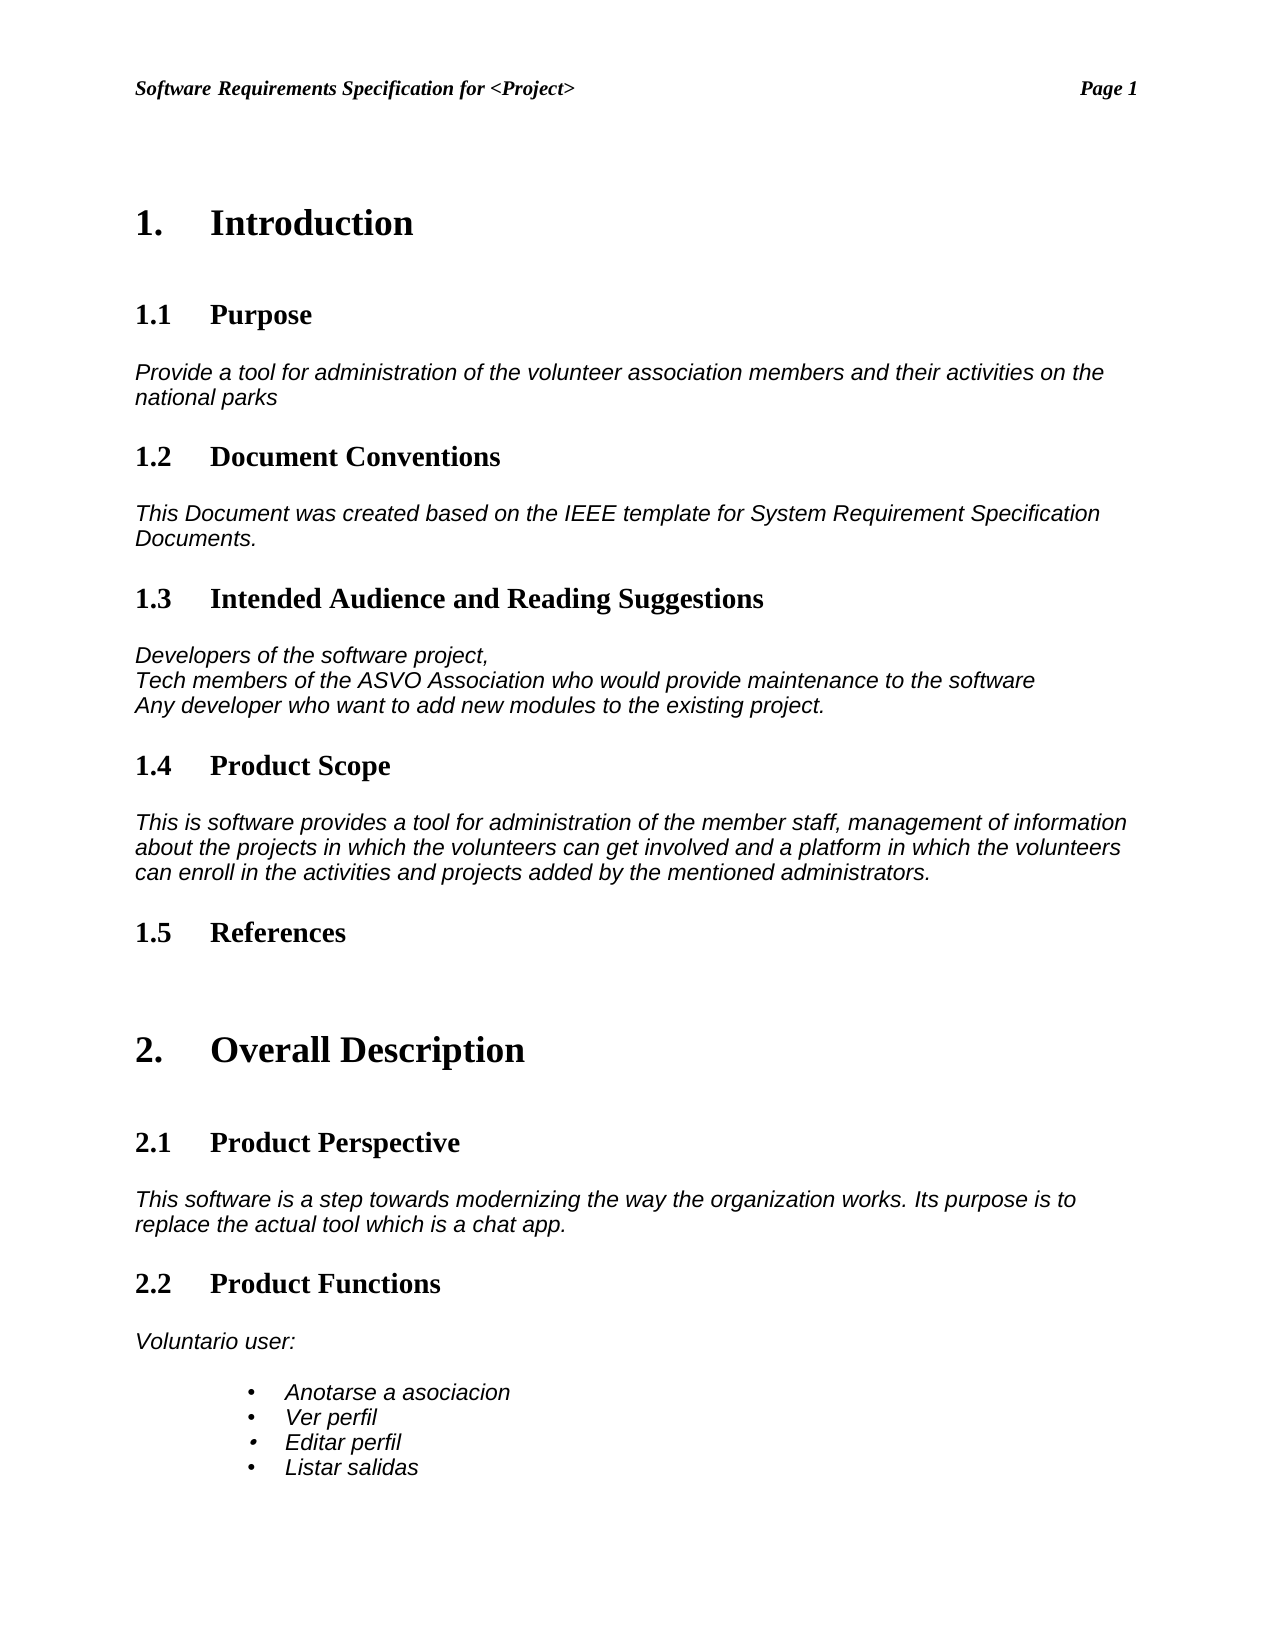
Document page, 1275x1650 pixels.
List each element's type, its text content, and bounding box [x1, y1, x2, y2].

subtitle References [135, 915, 1140, 948]
text This Document was created based on the IEEE template for System Requirement Specification Documents. [135, 502, 1140, 552]
subtitle Purpose [135, 297, 1140, 331]
subtitle Product Scope [135, 748, 1140, 781]
list Editar perfil [247, 1431, 1140, 1456]
text Tech members of the ASVO Association who would provide maintenance to the software [135, 669, 1140, 694]
list Listar salidas [247, 1456, 1140, 1481]
text Developers of the software project, [135, 644, 1140, 669]
text Voluntario user: [135, 1329, 1140, 1354]
subtitle Overall Description [135, 1027, 1140, 1071]
text This is software provides a tool for administration of the member staff, management of information about the projects in which the volunteers can get involved and a platform in which the volunteers can enroll in the activities and projects added by the mentioned administrators. [135, 811, 1140, 886]
text Provide a tool for administration of the volunteer association members and their activities on the national parks [135, 360, 1140, 410]
subtitle Product Perspective [135, 1125, 1140, 1158]
text This software is a step towards modernizing the way the organization works. Its purpose is to replace the actual tool which is a chat app. [135, 1187, 1140, 1237]
subtitle Introduction [135, 200, 1140, 243]
subtitle Document Conventions [135, 439, 1140, 473]
text Any developer who want to add new modules to the existing project. [135, 694, 1140, 719]
subtitle Intended Audience and Reading Suggestions [135, 581, 1140, 614]
subtitle Product Functions [135, 1267, 1140, 1300]
list Ver perfil [247, 1406, 1140, 1431]
list Anotarse a asociacion [247, 1381, 1140, 1406]
